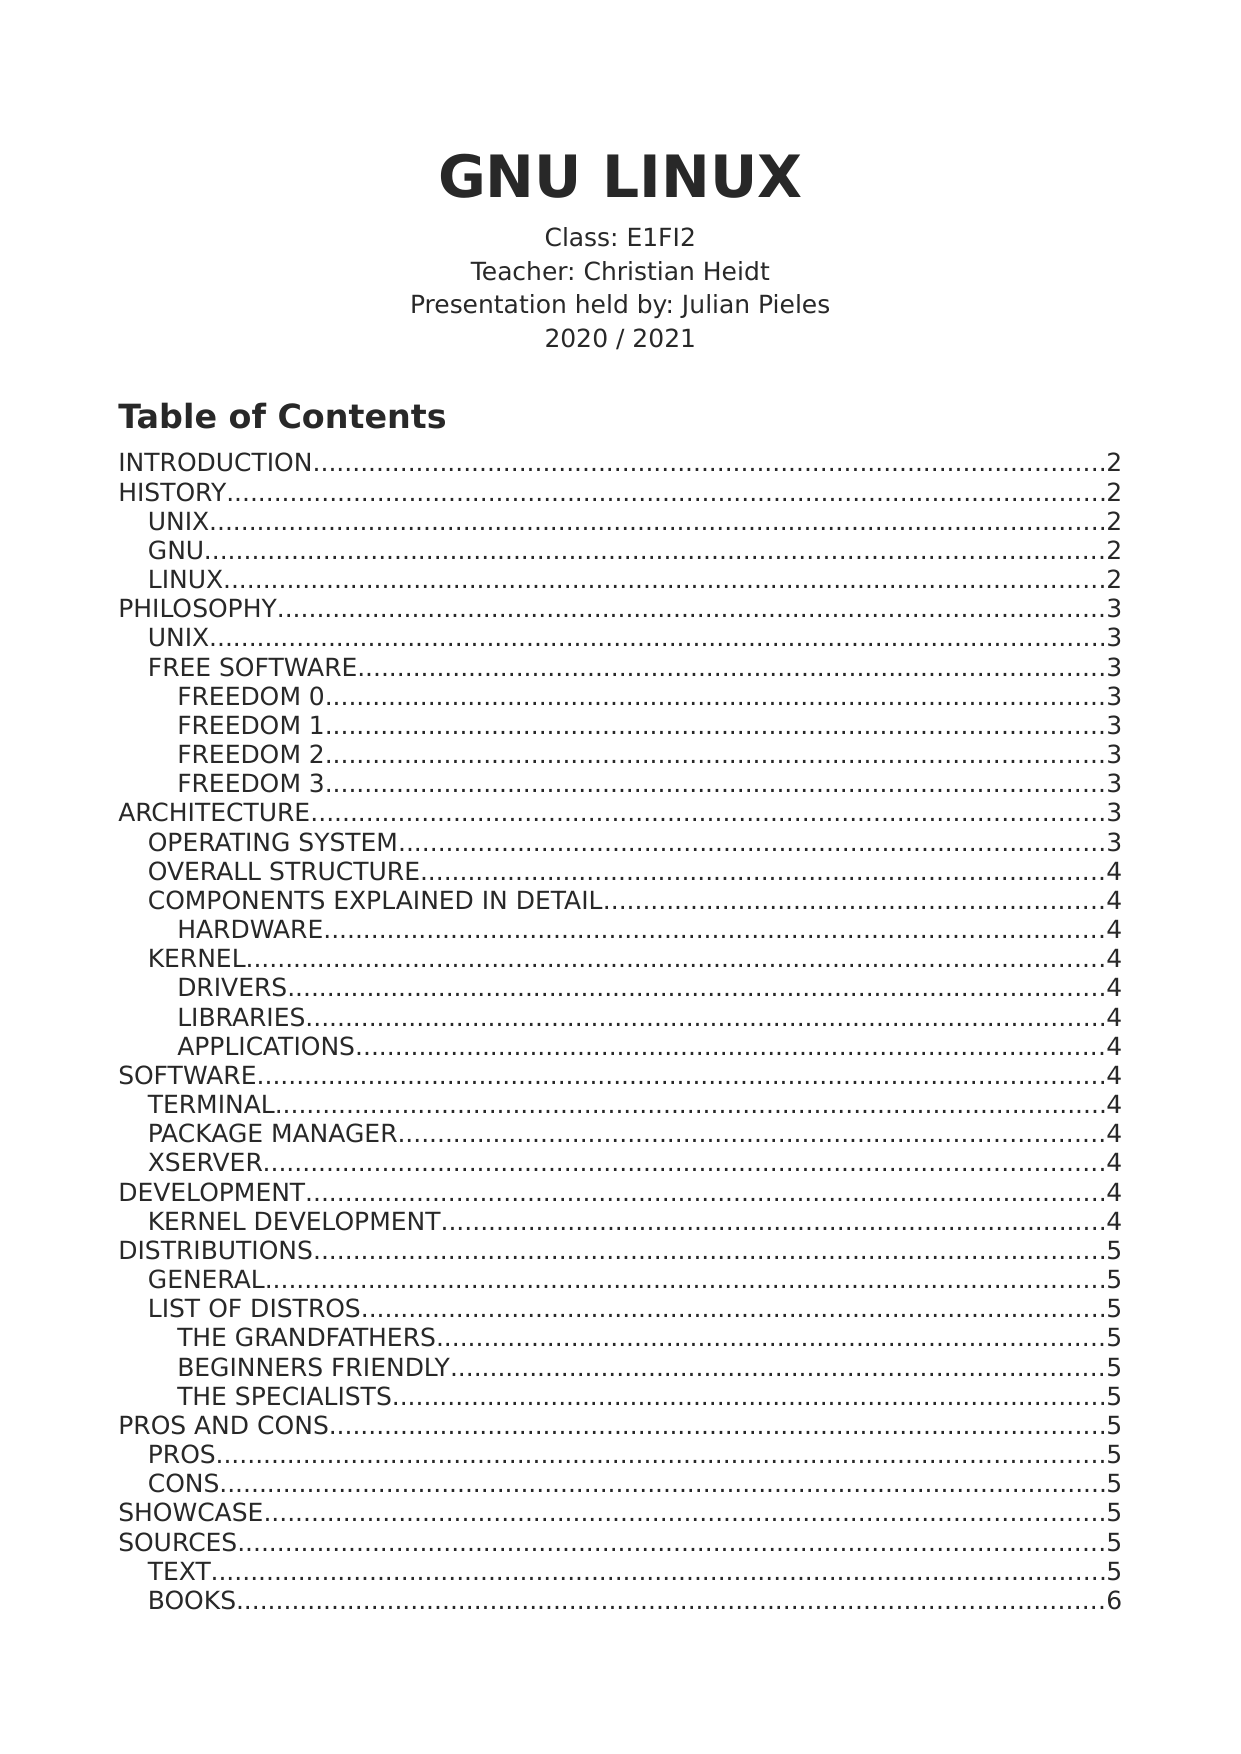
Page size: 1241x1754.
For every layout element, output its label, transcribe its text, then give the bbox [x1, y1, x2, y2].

text PACKAGE MANAGER 4 [148, 1119, 1122, 1149]
text BEGINNERS FRIENDLY 5 [177, 1353, 1122, 1382]
text PROS 5 [148, 1440, 1122, 1469]
text TERMINAL 4 [148, 1090, 1122, 1119]
text SHOWCASE 5 [118, 1499, 1122, 1528]
text SOFTWARE 4 [118, 1061, 1122, 1090]
text LIST OF DISTROS 5 [148, 1294, 1122, 1324]
text UNIX 2 [148, 507, 1122, 536]
text DISTRIBUTIONS 5 [118, 1236, 1122, 1265]
text XSERVER 4 [148, 1149, 1122, 1178]
text PROS AND CONS 5 [118, 1411, 1122, 1440]
text BOOKS 6 [148, 1586, 1122, 1615]
text OPERATING SYSTEM 3 [148, 828, 1122, 857]
text FREE SOFTWARE 3 [148, 653, 1122, 682]
text GNU 2 [148, 536, 1122, 565]
text COMPONENTS EXPLAINED IN DETAIL 4 [148, 886, 1122, 915]
text DEVELOPMENT 4 [118, 1178, 1122, 1207]
text KERNEL DEVELOPMENT 4 [148, 1207, 1122, 1236]
text HARDWARE 4 [177, 915, 1122, 944]
text TEXT 5 [148, 1557, 1122, 1586]
subtitle Table of Contents [118, 397, 1122, 436]
text APPLICATIONS 4 [177, 1032, 1122, 1061]
text OVERALL STRUCTURE 4 [148, 857, 1122, 886]
text Class: E1FI2 Teacher: Christian Heidt Presentation held by: Julian Pieles 2020 / 2021 [118, 223, 1122, 353]
text DRIVERS 4 [177, 974, 1122, 1003]
text FREEDOM 1 3 [177, 711, 1122, 740]
text FREEDOM 2 3 [177, 740, 1122, 769]
text THE SPECIALISTS 5 [177, 1382, 1122, 1411]
text UNIX 3 [148, 624, 1122, 653]
text LIBRARIES 4 [177, 1003, 1122, 1032]
text KERNEL 4 [148, 944, 1122, 974]
text INTRODUCTION 2 [118, 449, 1122, 478]
text HISTORY 2 [118, 478, 1122, 507]
text THE GRANDFATHERS 5 [177, 1324, 1122, 1353]
text FREEDOM 0 3 [177, 682, 1122, 711]
text ARCHITECTURE 3 [118, 799, 1122, 828]
text GENERAL 5 [148, 1265, 1122, 1294]
text CONS 5 [148, 1469, 1122, 1499]
text PHILOSOPHY 3 [118, 594, 1122, 624]
title GNU LINUX [118, 143, 1122, 211]
text FREEDOM 3 3 [177, 769, 1122, 799]
text LINUX 2 [148, 565, 1122, 594]
text SOURCES 5 [118, 1528, 1122, 1557]
